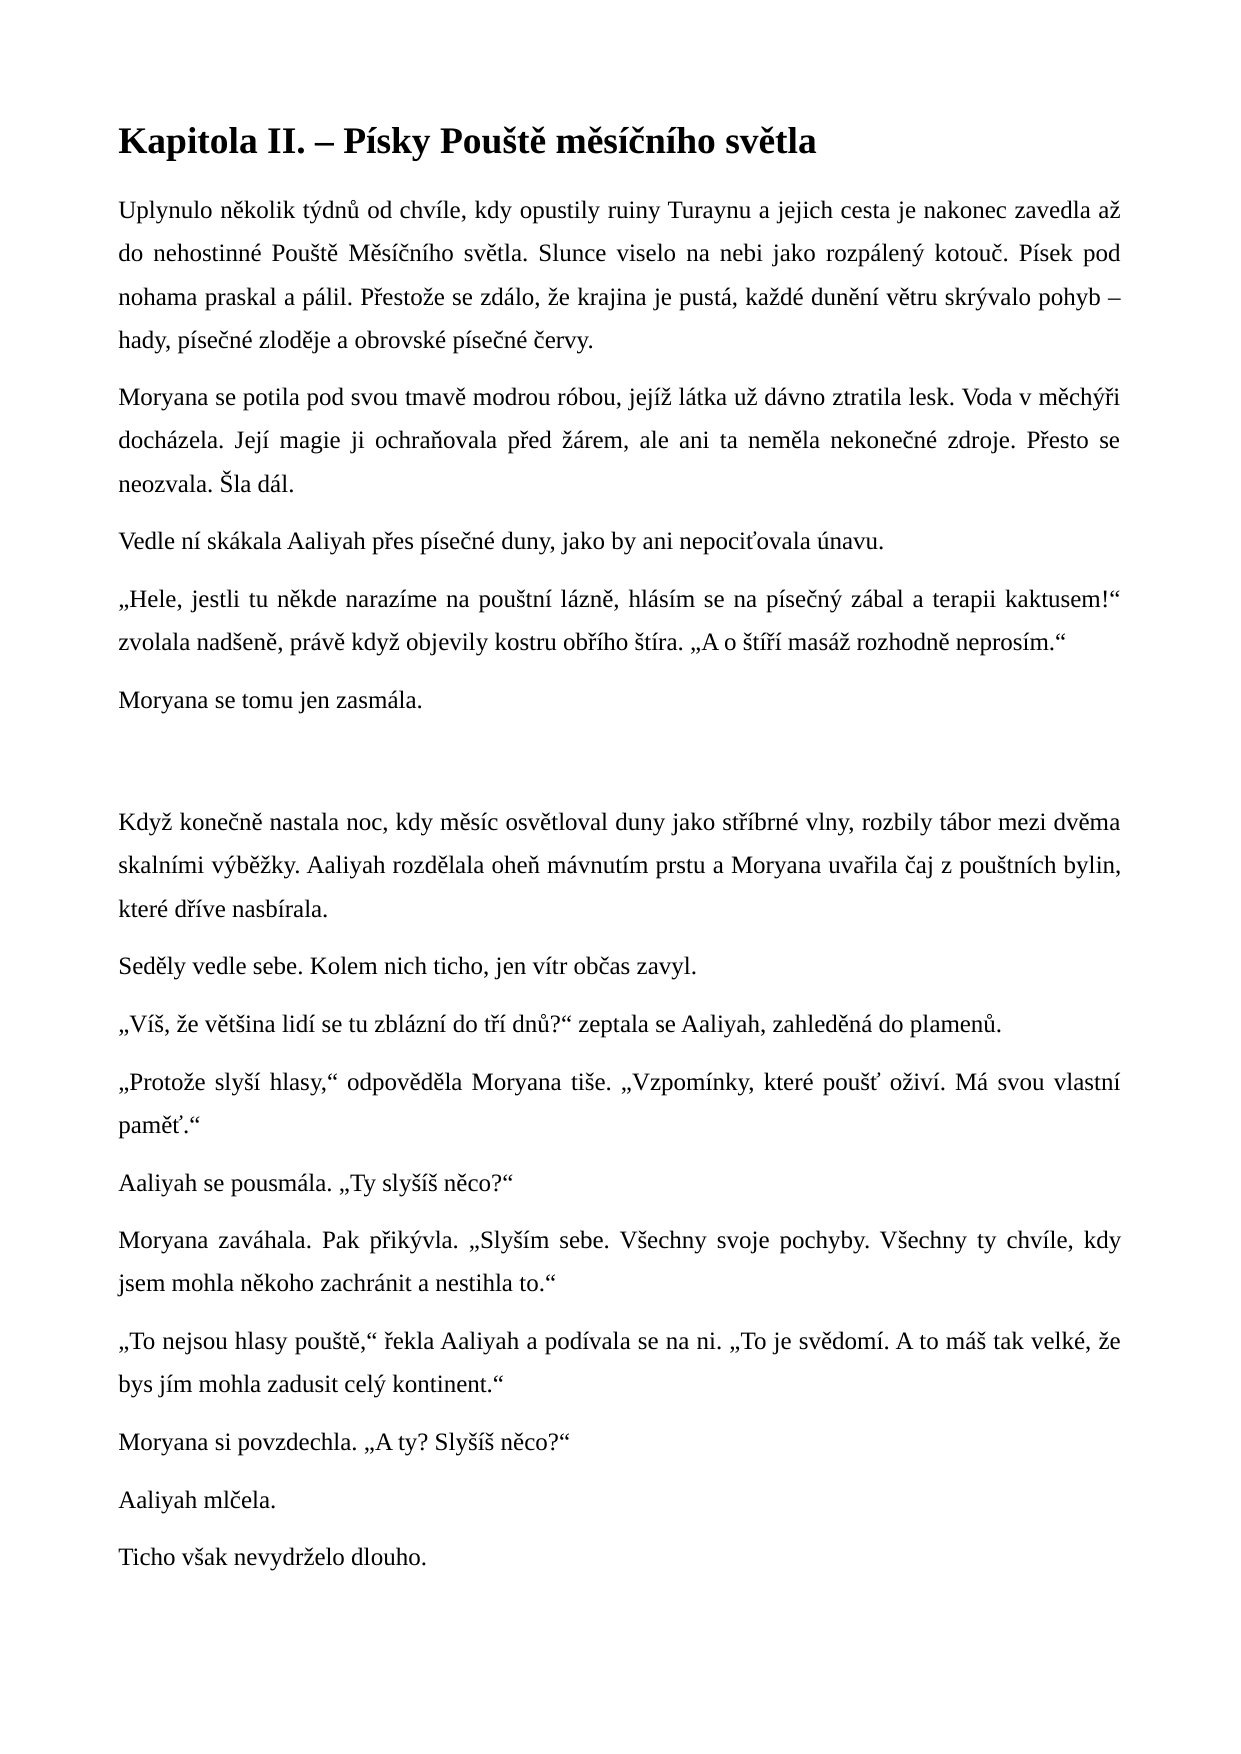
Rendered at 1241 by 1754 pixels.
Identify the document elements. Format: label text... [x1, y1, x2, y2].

text „Víš, že většina lidí se tu zblázní do tří dnů?“ zeptala se Aaliyah, zahleděná do plamenů. [118, 1009, 1122, 1038]
text Seděly vedle sebe. Kolem nich ticho, jen vítr občas zavyl. [118, 951, 1122, 980]
text Moryana zaváhala. Pak přikývla. „Slyším sebe. Všechny svoje pochyby. Všechny ty chvíle, kdy jsem mohla někoho zachránit a nestihla to.“ [118, 1225, 1122, 1297]
text Moryana se potila pod svou tmavě modrou róbou, jejíž látka už dávno ztratila lesk. Voda v měchýři docházela. Její magie ji ochraňovala před žárem, ale ani ta neměla nekonečné zdroje. Přesto se neozvala. Šla dál. [118, 382, 1122, 497]
text Ticho však nevydrželo dlouho. [118, 1542, 1122, 1571]
text Moryana se tomu jen zasmála. [118, 685, 1122, 714]
text „To nejsou hlasy pouště,“ řekla Aaliyah a podívala se na ni. „To je svědomí. A to máš tak velké, že bys jím mohla zadusit celý kontinent.“ [118, 1326, 1122, 1398]
text Vedle ní skákala Aaliyah přes písečné duny, jako by ani nepociťovala únavu. [118, 526, 1122, 555]
text Uplynulo několik týdnů od chvíle, kdy opustily ruiny Turaynu a jejich cesta je nakonec zavedla až do nehostinné Pouště Měsíčního světla. Slunce viselo na nebi jako rozpálený kotouč. Písek pod nohama praskal a pálil. Přestože se zdálo, že krajina je pustá, každé dunění větru skrývalo pohyb – hady, písečné zloděje a obrovské písečné červy. [118, 195, 1122, 353]
text „Hele, jestli tu někde narazíme na pouštní lázně, hlásím se na písečný zábal a terapii kaktusem!“ zvolala nadšeně, právě když objevily kostru obřího štíra. „A o štíří masáž rozhodně neprosím.“ [118, 584, 1122, 656]
text Když konečně nastala noc, kdy měsíc osvětloval duny jako stříbrné vlny, rozbily tábor mezi dvěma skalními výběžky. Aaliyah rozdělala oheň mávnutím prstu a Moryana uvařila čaj z pouštních bylin, které dříve nasbírala. [118, 807, 1122, 922]
text „Protože slyší hlasy,“ odpověděla Moryana tiše. „Vzpomínky, které poušť oživí. Má svou vlastní paměť.“ [118, 1067, 1122, 1139]
text Aaliyah mlčela. [118, 1485, 1122, 1513]
text Moryana si povzdechla. „A ty? Slyšíš něco?“ [118, 1427, 1122, 1456]
subtitle Kapitola II. – Písky Pouště měsíčního světla [118, 118, 1122, 161]
text Aaliyah se pousmála. „Ty slyšíš něco?“ [118, 1168, 1122, 1196]
